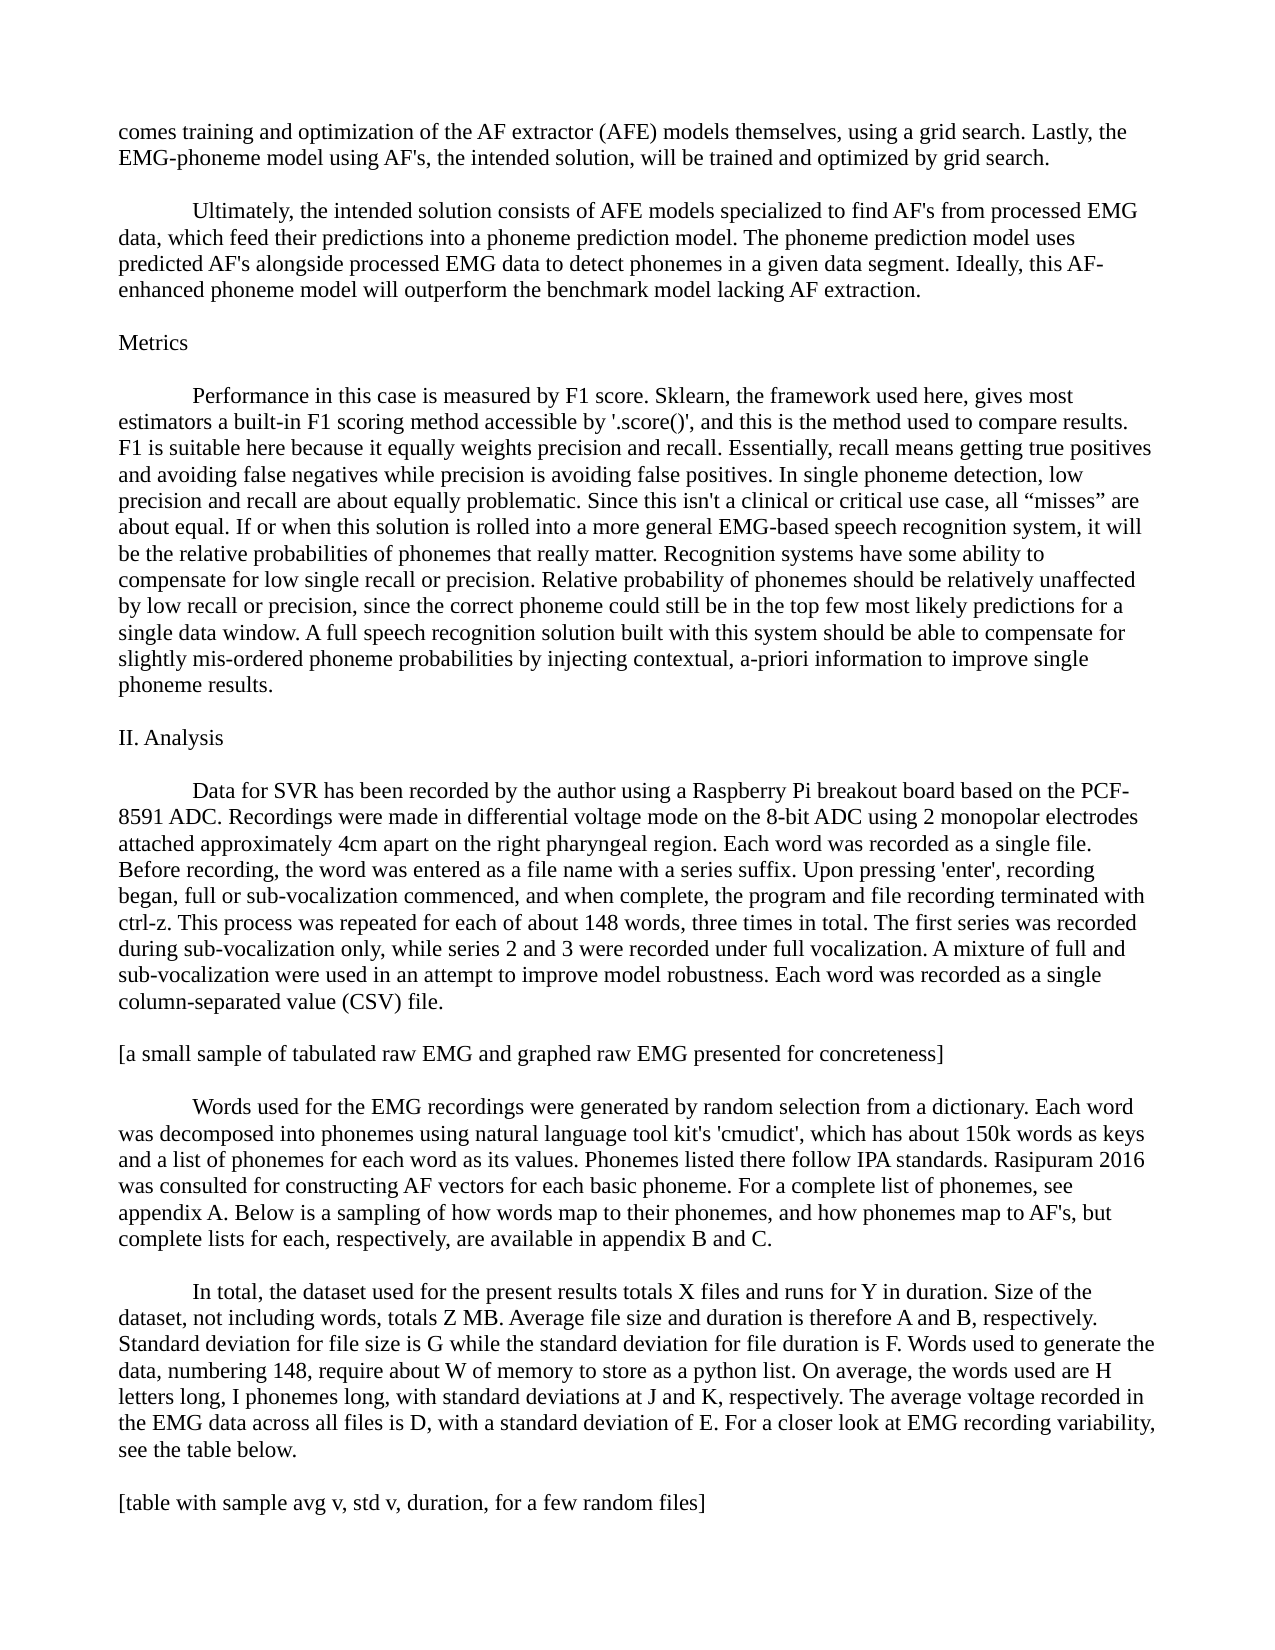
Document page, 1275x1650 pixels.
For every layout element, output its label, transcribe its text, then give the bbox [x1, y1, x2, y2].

text II. Analysis [118, 724, 1157, 751]
text [table with sample avg v, std v, duration, for a few random files] [118, 1488, 1157, 1515]
text Performance in this case is measured by F1 score. Sklearn, the framework used here, gives most estimators a built-in F1 scoring method accessible by '.score()', and this is the method used to compare results. F1 is suitable here because it equally weights precision and recall. Essentially, recall means getting true positives and avoiding false negatives while precision is avoiding false positives. In single phoneme detection, low precision and recall are about equally problematic. Since this isn't a clinical or critical use case, all “misses” are about equal. If or when this solution is rolled into a more general EMG-based speech recognition system, it will be the relative probabilities of phonemes that really matter. Recognition systems have some ability to compensate for low single recall or precision. Relative probability of phonemes should be relatively unaffected by low recall or precision, since the correct phoneme could still be in the top few most likely predictions for a single data window. A full speech recognition solution built with this system should be able to compensate for slightly mis-ordered phoneme probabilities by injecting contextual, a-priori information to improve single phoneme results. [118, 382, 1157, 698]
text Words used for the EMG recordings were generated by random selection from a dictionary. Each word was decomposed into phonemes using natural language tool kit's 'cmudict', which has about 150k words as keys and a list of phonemes for each word as its values. Phonemes listed there follow IPA standards. Rasipuram 2016 was consulted for constructing AF vectors for each basic phoneme. For a complete list of phonemes, see appendix A. Below is a sampling of how words map to their phonemes, and how phonemes map to AF's, but complete lists for each, respectively, are available in appendix B and C. [118, 1093, 1157, 1251]
text Ultimately, the intended solution consists of AFE models specialized to find AF's from processed EMG data, which feed their predictions into a phoneme prediction model. The phoneme prediction model uses predicted AF's alongside processed EMG data to detect phonemes in a given data segment. Ideally, this AF-enhanced phoneme model will outperform the benchmark model lacking AF extraction. [118, 197, 1157, 303]
text [a small sample of tabulated raw EMG and graphed raw EMG presented for concreteness] [118, 1041, 1157, 1067]
text In total, the dataset used for the present results totals X files and runs for Y in duration. Size of the dataset, not including words, totals Z MB. Average file size and duration is therefore A and B, respectively. Standard deviation for file size is G while the standard deviation for file duration is F. Words used to generate the data, numbering 148, require about W of memory to store as a python list. On average, the words used are H letters long, I phonemes long, with standard deviations at J and K, respectively. The average voltage recorded in the EMG data across all files is D, with a standard deviation of E. For a closer look at EMG recording variability, see the table below. [118, 1278, 1157, 1462]
text Metrics [118, 329, 1157, 355]
text comes training and optimization of the AF extractor (AFE) models themselves, using a grid search. Lastly, the EMG-phoneme model using AF's, the intended solution, will be trained and optimized by grid search. [118, 118, 1157, 171]
text Data for SVR has been recorded by the author using a Raspberry Pi breakout board based on the PCF-8591 ADC. Recordings were made in differential voltage mode on the 8-bit ADC using 2 monopolar electrodes attached approximately 4cm apart on the right pharyngeal region. Each word was recorded as a single file. Before recording, the word was entered as a file name with a series suffix. Upon pressing 'enter', recording began, full or sub-vocalization commenced, and when complete, the program and file recording terminated with ctrl-z. This process was repeated for each of about 148 words, three times in total. The first series was recorded during sub-vocalization only, while series 2 and 3 were recorded under full vocalization. A mixture of full and sub-vocalization were used in an attempt to improve model robustness. Each word was recorded as a single column-separated value (CSV) file. [118, 777, 1157, 1014]
